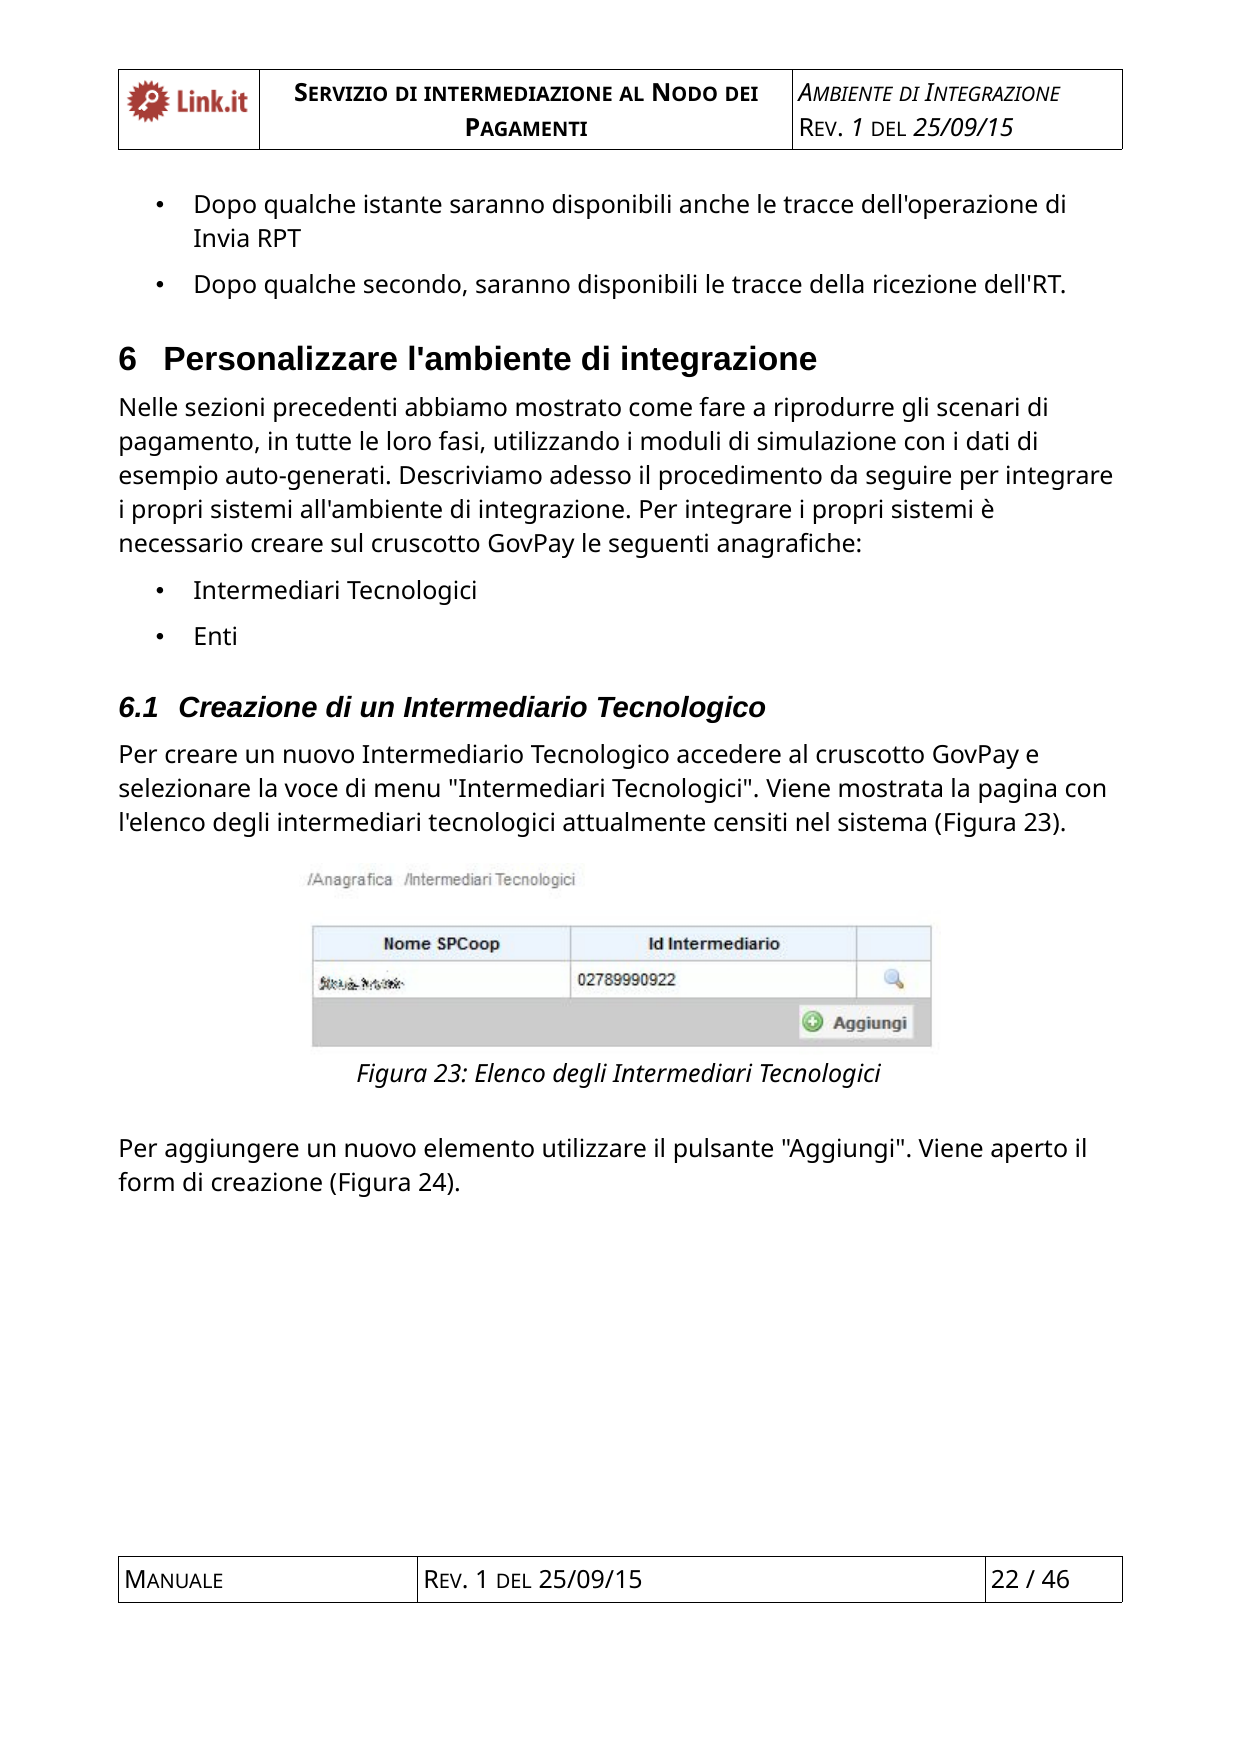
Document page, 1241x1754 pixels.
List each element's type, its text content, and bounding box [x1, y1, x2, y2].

list Enti [156, 619, 1122, 653]
subtitle Creazione di un Intermediario Tecnologico [118, 691, 1122, 724]
text Figura 23: Elenco degli Intermediari Tecnologici [299, 1056, 941, 1090]
text Per creare un nuovo Intermediario Tecnologico accedere al cruscotto GovPay e selezionare la voce di menu "Intermediari Tecnologici". Viene mostrata la pagina con l'elenco degli intermediari tecnologici attualmente censiti nel sistema (Figura 23). [118, 737, 1122, 839]
picture [299, 863, 941, 1056]
list Dopo qualche istante saranno disponibili anche le tracce dell'operazione di Invia RPT [156, 186, 1122, 254]
text Nelle sezioni precedenti abbiamo mostrato come fare a riprodurre gli scenari di pagamento, in tutte le loro fasi, utilizzando i moduli di simulazione con i dati di esempio auto-generati. Descriviamo adesso il procedimento da seguire per integrare i propri sistemi all'ambiente di integrazione. Per integrare i propri sistemi è necessario creare sul cruscotto GovPay le seguenti anagrafiche: [118, 389, 1122, 560]
list Intermediari Tecnologici [156, 572, 1122, 606]
text Per aggiungere un nuovo elemento utilizzare il pulsante "Aggiungi". Viene aperto il form di creazione (Figura 24). [118, 1131, 1122, 1199]
subtitle Personalizzare l'ambiente di integrazione [118, 338, 1122, 377]
picture [123, 75, 254, 128]
list Dopo qualche secondo, saranno disponibili le tracce della ricezione dell'RT. [156, 267, 1122, 301]
